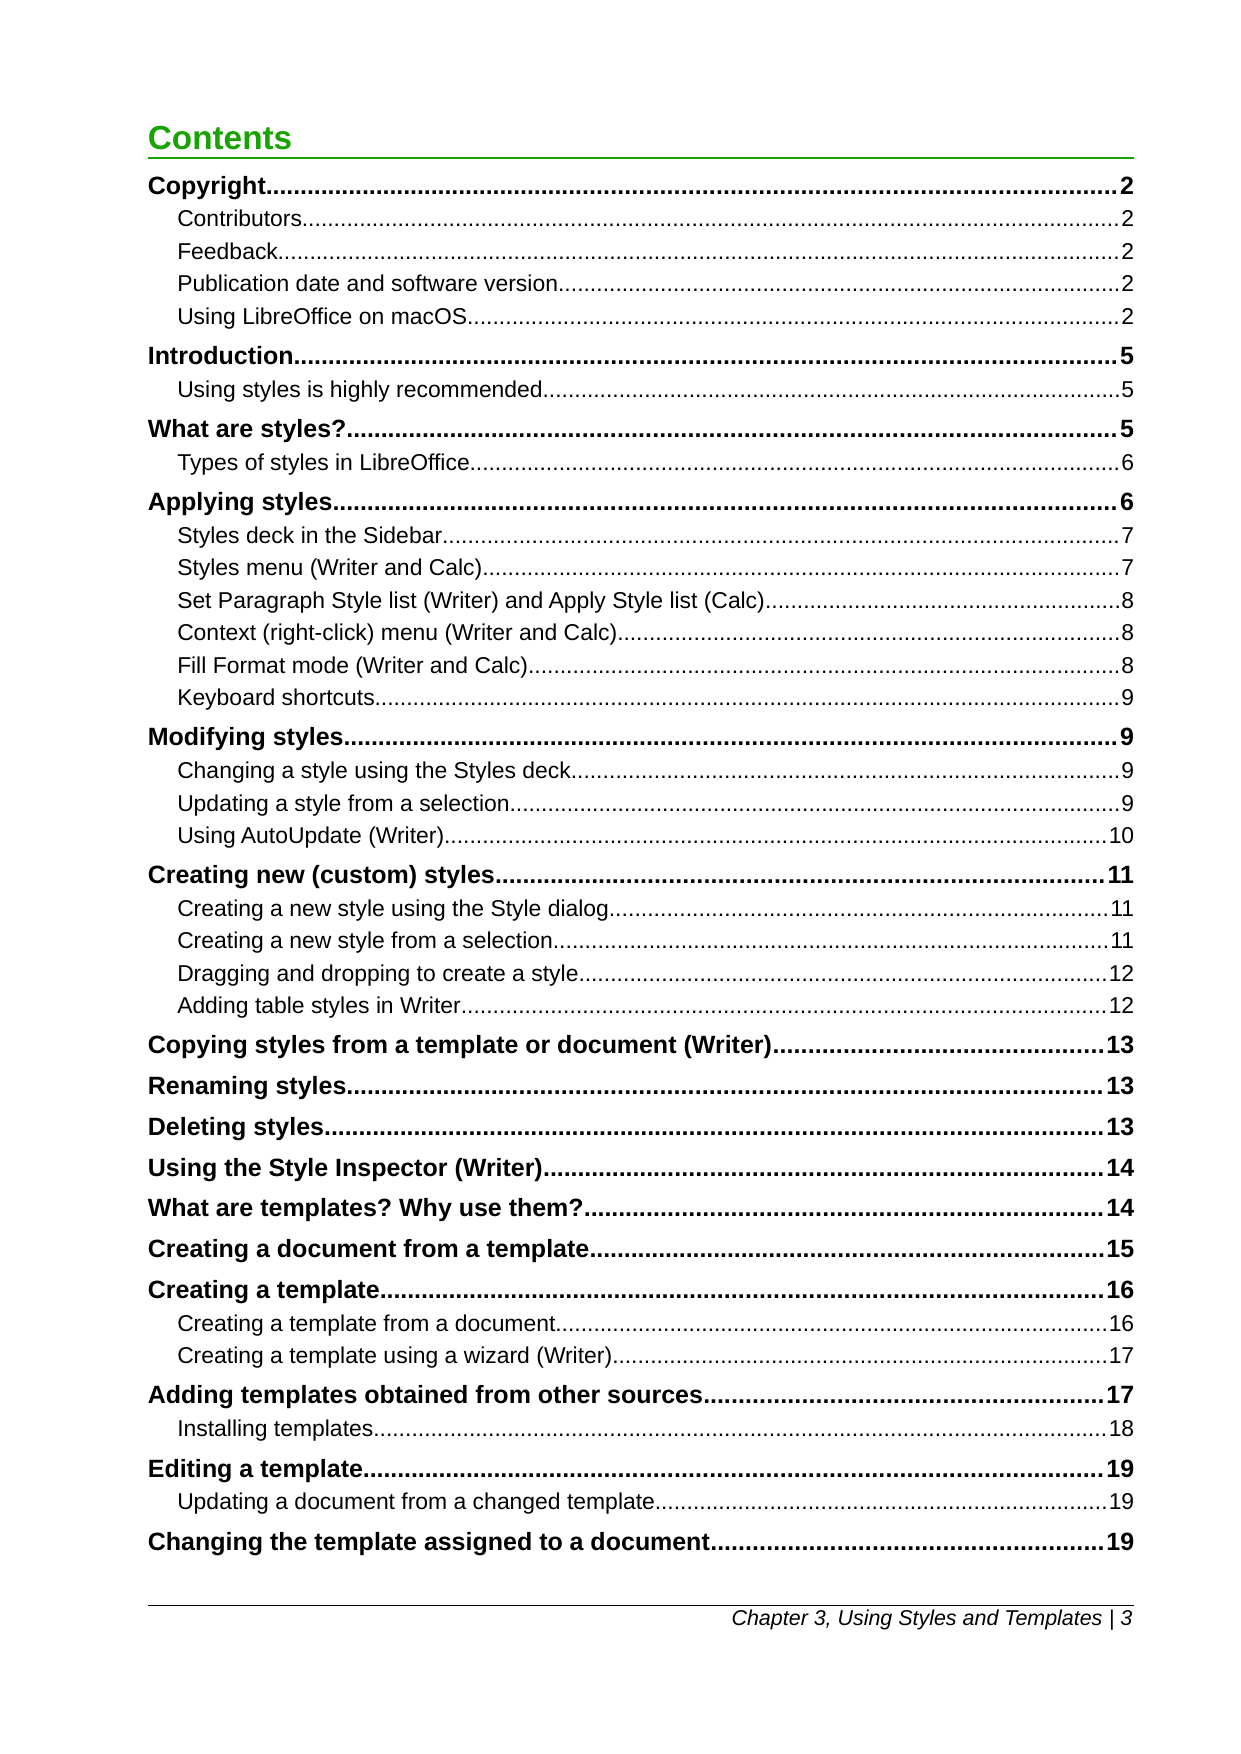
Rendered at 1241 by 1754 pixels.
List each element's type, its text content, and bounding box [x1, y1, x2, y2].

subtitle Contents [148, 118, 1134, 157]
text Creating a new style from a selection 11 [177, 927, 1134, 954]
text Editing a template 19 [148, 1453, 1134, 1482]
text Creating a template using a wizard (Writer) 17 [177, 1342, 1134, 1368]
text Set Paragraph Style list (Writer) and Apply Style list (Calc) 8 [177, 587, 1134, 613]
text Installing templates 18 [177, 1415, 1134, 1442]
text Deleting styles 13 [148, 1112, 1134, 1141]
text Using styles is highly recommended 5 [177, 376, 1134, 402]
text What are templates? Why use them? 14 [148, 1193, 1134, 1222]
text Creating a template from a document 16 [177, 1310, 1134, 1336]
text Creating a template 16 [148, 1275, 1134, 1304]
text Applying styles 6 [148, 487, 1134, 516]
text Updating a style from a selection 9 [177, 789, 1134, 816]
text Feedback 2 [177, 238, 1134, 264]
text Types of styles in LibreOffice 6 [177, 449, 1134, 475]
text Introduction 5 [148, 341, 1134, 370]
text Using AutoUpdate (Writer) 10 [177, 822, 1134, 848]
text Renaming styles 13 [148, 1071, 1134, 1100]
text Styles deck in the Sidebar 7 [177, 522, 1134, 548]
text Fill Format mode (Writer and Calc) 8 [177, 652, 1134, 678]
text Adding templates obtained from other sources 17 [148, 1380, 1134, 1409]
text Creating a new style using the Style dialog 11 [177, 895, 1134, 921]
text Adding table styles in Writer 12 [177, 992, 1134, 1018]
text Dragging and dropping to create a style 12 [177, 960, 1134, 986]
text Contributors 2 [177, 205, 1134, 232]
text Creating a document from a template 15 [148, 1234, 1134, 1263]
text Keyboard shortcuts 9 [177, 684, 1134, 710]
text Styles menu (Writer and Calc) 7 [177, 554, 1134, 581]
text Copyright 2 [148, 171, 1134, 199]
text Publication date and software version 2 [177, 270, 1134, 297]
text What are styles? 5 [148, 414, 1134, 443]
text Updating a document from a changed template 19 [177, 1488, 1134, 1515]
text Creating new (custom) styles 11 [148, 860, 1134, 889]
text Context (right-click) menu (Writer and Calc) 8 [177, 619, 1134, 646]
text Modifying styles 9 [148, 722, 1134, 751]
text Using LibreOffice on macOS 2 [177, 303, 1134, 329]
text Using the Style Inspector (Writer) 14 [148, 1153, 1134, 1181]
text Copying styles from a template or document (Writer) 13 [148, 1031, 1134, 1059]
text Changing the template assigned to a document 19 [148, 1527, 1134, 1555]
text Changing a style using the Styles deck 9 [177, 757, 1134, 783]
